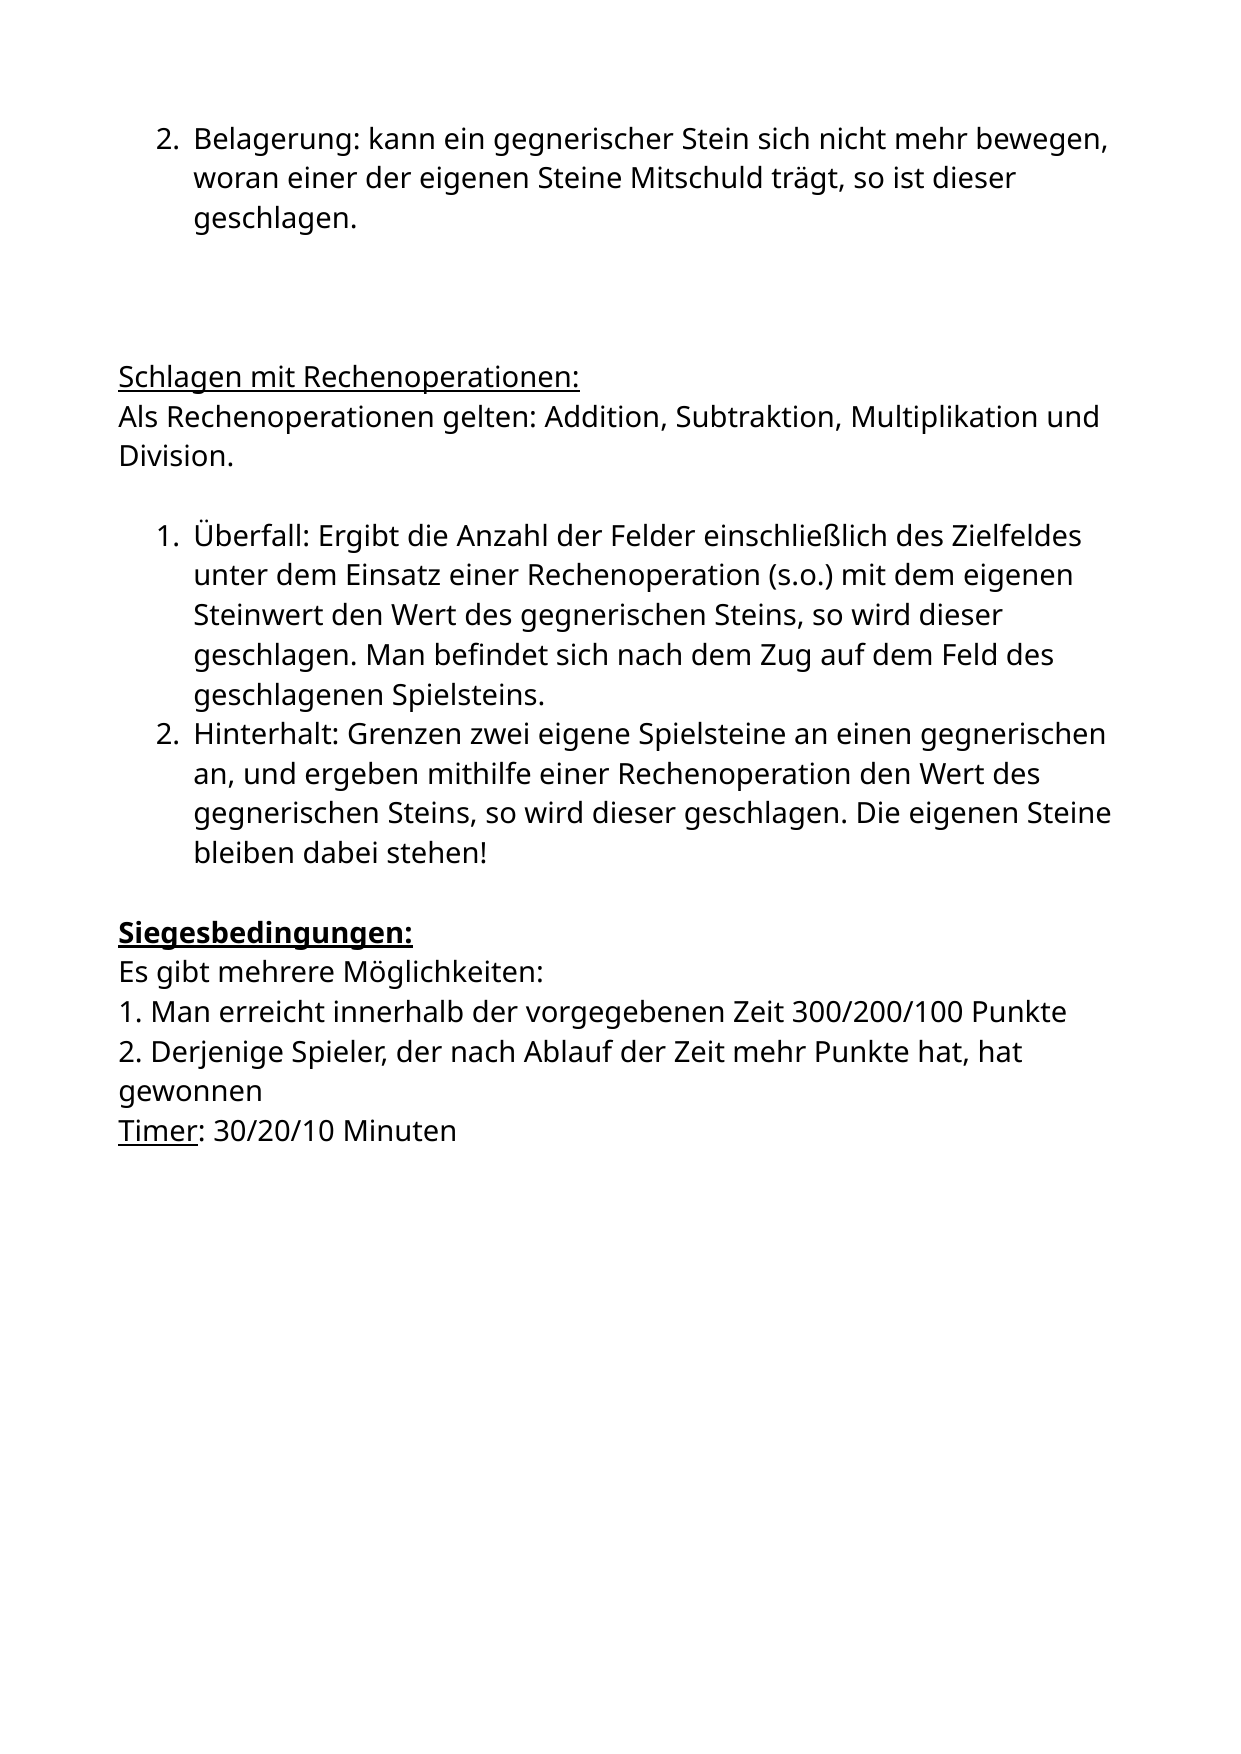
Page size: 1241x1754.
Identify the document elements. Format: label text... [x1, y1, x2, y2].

text 1. Man erreicht innerhalb der vorgegebenen Zeit 300/200/100 Punkte [118, 991, 1122, 1031]
text Es gibt mehrere Möglichkeiten: [118, 952, 1122, 991]
list Belagerung: kann ein gegnerischer Stein sich nicht mehr bewegen, woran einer der eigenen Steine Mitschuld trägt, so ist dieser geschlagen. [156, 118, 1122, 237]
list Überfall: Ergibt die Anzahl der Felder einschließlich des Zielfeldes unter dem Einsatz einer Rechenoperation (s.o.) mit dem eigenen Steinwert den Wert des gegnerischen Steins, so wird dieser geschlagen. Man befindet sich nach dem Zug auf dem Feld des geschlagenen Spielsteins. [156, 515, 1122, 713]
text Schlagen mit Rechenoperationen: [118, 356, 1122, 396]
list Hinterhalt: Grenzen zwei eigene Spielsteine an einen gegnerischen an, und ergeben mithilfe einer Rechenoperation den Wert des gegnerischen Steins, so wird dieser geschlagen. Die eigenen Steine bleiben dabei stehen! [156, 713, 1122, 872]
text 2. Derjenige Spieler, der nach Ablauf der Zeit mehr Punkte hat, hat gewonnen [118, 1031, 1122, 1110]
text Als Rechenoperationen gelten: Addition, Subtraktion, Multiplikation und Division. [118, 396, 1122, 475]
text Siegesbedingungen: [118, 912, 1122, 952]
text Timer: 30/20/10 Minuten [118, 1110, 1122, 1150]
